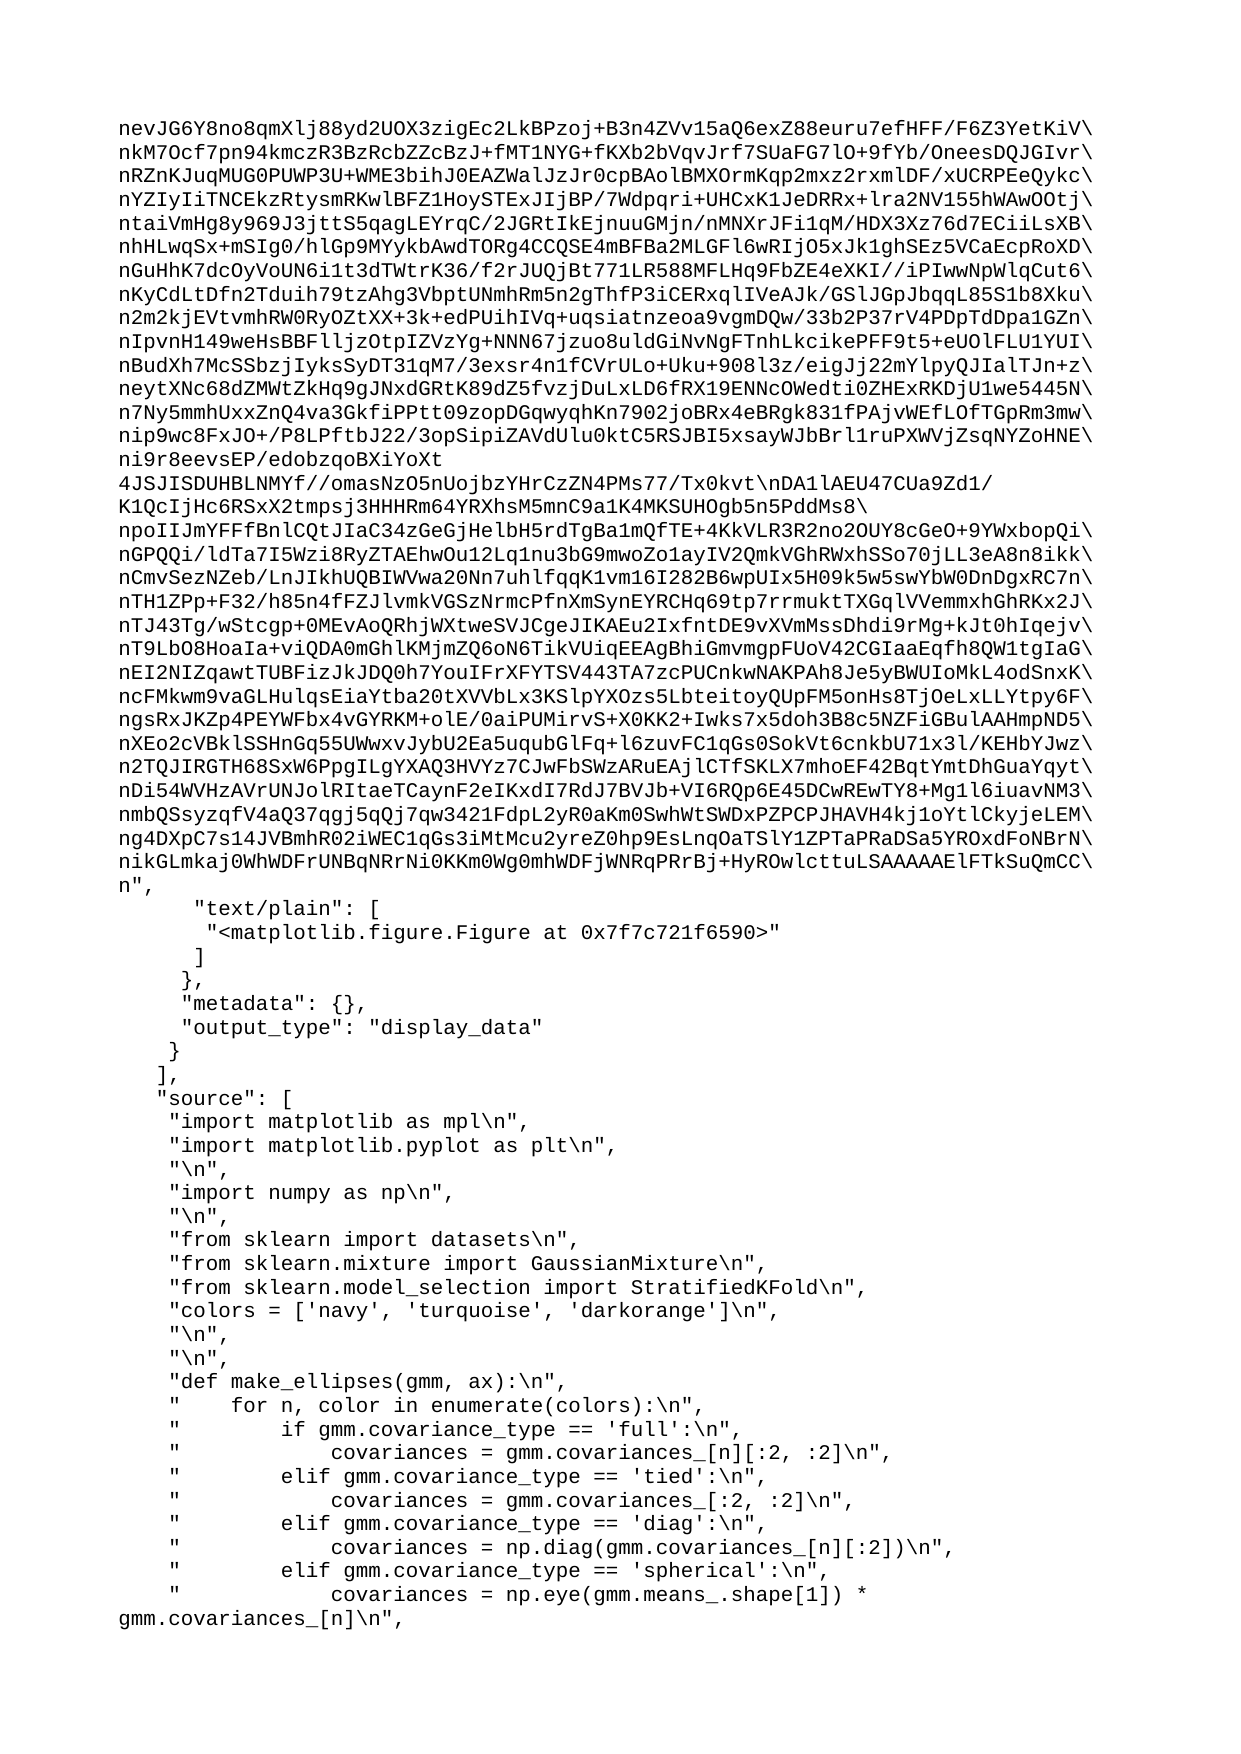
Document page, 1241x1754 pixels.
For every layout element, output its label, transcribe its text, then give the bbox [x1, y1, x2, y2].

text " covariances = np.diag(gmm.covariances_[n][:2])\n", [118, 1537, 1122, 1561]
text "from sklearn.mixture import GaussianMixture\n", [118, 1253, 1122, 1277]
text 4JSJISDUHBLNMYf//omasNzO5nUojbzYHrCzZN4PMs77/Tx0kvt\nDA1lAEU47CUa9Zd1/K1QcIjHc6RSxX2tmpsj3HHHRm64YRXhsM5mnC9a1K4MKSUHOgb5n5PddMs8\npoIIJmYFFfBnlCQtJIaC34zGeGjHelbH5rdTgBa1mQfTE+4KkVLR3R2no2OUY8cGeO+9YWxbopQi\nGPQQi/ldTa7I5Wzi8RyZTAEhwOu12Lq1nu3bG9mwoZo1ayIV2QmkVGhRWxhSSo70jLL3eA8n8ikk\nCmvSezNZeb/LnJIkhUQBIWVwa20Nn7uhlfqqK1vm16I282B6wpUIx5H09k5w5swYbW0DnDgxRC7n\nTH1ZPp+F32/h85n4fFZJlvmkVGSzNrmcPfnXmSynEYRCHq69tp7rrmuktTXGqlVVemmxhGhRKx2J\nTJ43Tg/wStcgp+0MEvAoQRhjWXtweSVJCgeJIKAEu2IxfntDE9vXVmMssDhdi9rMg+kJt0hIqejv\nT9LbO8HoaIa+viQDA0mGhlKMjmZQ6oN6TikVUiqEEAgBhiGmvmgpFUoV42CGIaaEqfh8QW1tgIaG\nEI2NIZqawtTUBFizJkJDQ0h7YouIFrXFYTSV443TA7zcPUCnkwNAKPAh8Je5yBWUIoMkL4odSnxK\ncFMkwm9vaGLHulqsEiaYtba20tXVVbLx3KSlpYXOzs5LbteitoyQUpFM5onHs8TjOeLxLLYtpy6F\ngsRxJKZp4PEYWFbx4vGYRKM+olE/0aiPUMirvS+X0KK2+Iwks7x5doh3B8c5NZFiGBulAAHmpND5\nXEo2cVBklSSHnGq55UWwxvJybU2Ea5uqubGlFq+l6zuvFC1qGs0SokVt6cnkbU71x3l/KEHbYJwz\n2TQJIRGTH68SxW6PpgILgYXAQ3HVYz7CJwFbSWzARuEAjlCTfSKLX7mhoEF42BqtYmtDhGuaYqyt\nDi54WVHzAVrUNJolRItaeTCaynF2eIKxdI7RdJ7BVJb+VI6RQp6E45DCwREwTY8+Mg1l6iuavNM3\nmbQSsyzqfV4aQ37qgj5qQj7qw3421FdpL2yR0aKm0SwhWtSWDxPZPCPJHAVH4kj1oYtlCkyjeLEM\ng4DXpC7s14JVBmhR02iWEC1qGs3iMtMcu2yreZ0hp9EsLnqOaTSlY1ZPTaPRaDSa5YROxdFoNBrN\nikGLmkaj0WhWDFrUNBqNRrNi0KKm0Wg0mhWDFjWNRqPRrBj+HyROwlcttuLSAAAAAElFTkSuQmCC\n", [118, 473, 1122, 898]
text " for n, color in enumerate(colors):\n", [118, 1395, 1122, 1419]
text " covariances = np.eye(gmm.means_.shape[1]) * gmm.covariances_[n]\n", [118, 1584, 1122, 1631]
text "import numpy as np\n", [118, 1182, 1122, 1206]
text "\n", [118, 1324, 1122, 1348]
text "def make_ellipses(gmm, ax):\n", [118, 1371, 1122, 1395]
text " elif gmm.covariance_type == 'tied':\n", [118, 1466, 1122, 1489]
text }, [118, 969, 1122, 993]
text "\n", [118, 1206, 1122, 1229]
text "from sklearn import datasets\n", [118, 1229, 1122, 1253]
text "source": [ [118, 1088, 1122, 1111]
text "metadata": {}, [118, 993, 1122, 1017]
text " elif gmm.covariance_type == 'diag':\n", [118, 1513, 1122, 1537]
text "import matplotlib.pyplot as plt\n", [118, 1135, 1122, 1158]
text "\n", [118, 1158, 1122, 1182]
text "import matplotlib as mpl\n", [118, 1111, 1122, 1135]
text ] [118, 946, 1122, 969]
text ], [118, 1064, 1122, 1088]
text " elif gmm.covariance_type == 'spherical':\n", [118, 1561, 1122, 1584]
text } [118, 1040, 1122, 1064]
text "\n", [118, 1348, 1122, 1371]
text nevJG6Y8no8qmXlj88yd2UOX3zigEc2LkBPzoj+B3n4ZVv15aQ6exZ88euru7efHFF/F6Z3YetKiV\nkM7Ocf7pn94kmczR3BzRcbZZcBzJ+fMT1NYG+fKXb2bVqvJrf7SUaFG7lO+9fYb/OneesDQJGIvr\nRZnKJuqMUG0PUWP3U+WME3bihJ0EAZWalJzJr0cpBAolBMXOrmKqp2mxz2rxmlDF/xUCRPEeQykc\nYZIyIiTNCEkzRtysmRKwlBFZ1HoySTExJIjBP/7Wdpqri+UHCxK1JeDRRx+lra2NV155hWAwOOtj\ntaiVmHg8y969J3jttS5qagLEYrqC/2JGRtIkEjnuuGMjn/nMNXrJFi1qM/HDX3Xz76d7ECiiLsXB\nhHLwqSx+mSIg0/hlGp9MYykbAwdTORg4CCQSE4mBFBa2MLGFl6wRIjO5xJk1ghSEz5VCaEcpRoXD\nGuHhK7dcOyVoUN6i1t3dTWtrK36/f2rJUQjBt771LR588MFLHq9FbZE4eXKI//iPIwwNpWlqCut6\nKyCdLtDfn2Tduih79tzAhg3VbptUNmhRm5n2gThfP3iCERxqlIVeAJk/GSlJGpJbqqL85S1b8Xku\n2m2kjEVtvmhRW0RyOZtXX+3k+edPUihIVq+uqsiatnzeoa9vgmDQw/33b2P37rV4PDpTdDpa1GZn\nIpvnH149weHsBBFlljzOtpIZVzYg+NNN67jzuo8uldGiNvNgFTnhLkcikePFF9t5+eUOlFLU1YUI\nBudXh7McSSbzjIyksSyDT31qM7/3exsr4n1fCVrULo+Uku+908l3z/eigJj22mYlpyQJIalTJn+z\neytXNc68dZMWtZkHq9gJNxdGRtK89dZ5fvzjDuLxLD6fRX19ENNcOWedti0ZHExRKDjU1we5445N\n7Ny5mmhUxxZnQ4va3GkfiPPtt09zopDGqwyqhKn7902joBRx4eBRgk831fPAjvWEfLOfTGpRm3mw\nip9wc8FxJO+/P8LPftbJ22/3opSipiZAVdUlu0ktC5RSJBI5xsayWJbBrl1ruPXWVjZsqNYZoHNE\ni9r8eevsEP/edobzqoBXiYoXt [118, 118, 1122, 473]
text " if gmm.covariance_type == 'full':\n", [118, 1419, 1122, 1442]
text " covariances = gmm.covariances_[:2, :2]\n", [118, 1489, 1122, 1513]
text " covariances = gmm.covariances_[n][:2, :2]\n", [118, 1442, 1122, 1466]
text "text/plain": [ [118, 898, 1122, 922]
text "colors = ['navy', 'turquoise', 'darkorange']\n", [118, 1300, 1122, 1324]
text "output_type": "display_data" [118, 1017, 1122, 1040]
text "from sklearn.model_selection import StratifiedKFold\n", [118, 1277, 1122, 1300]
text "<matplotlib.figure.Figure at 0x7f7c721f6590>" [118, 922, 1122, 946]
